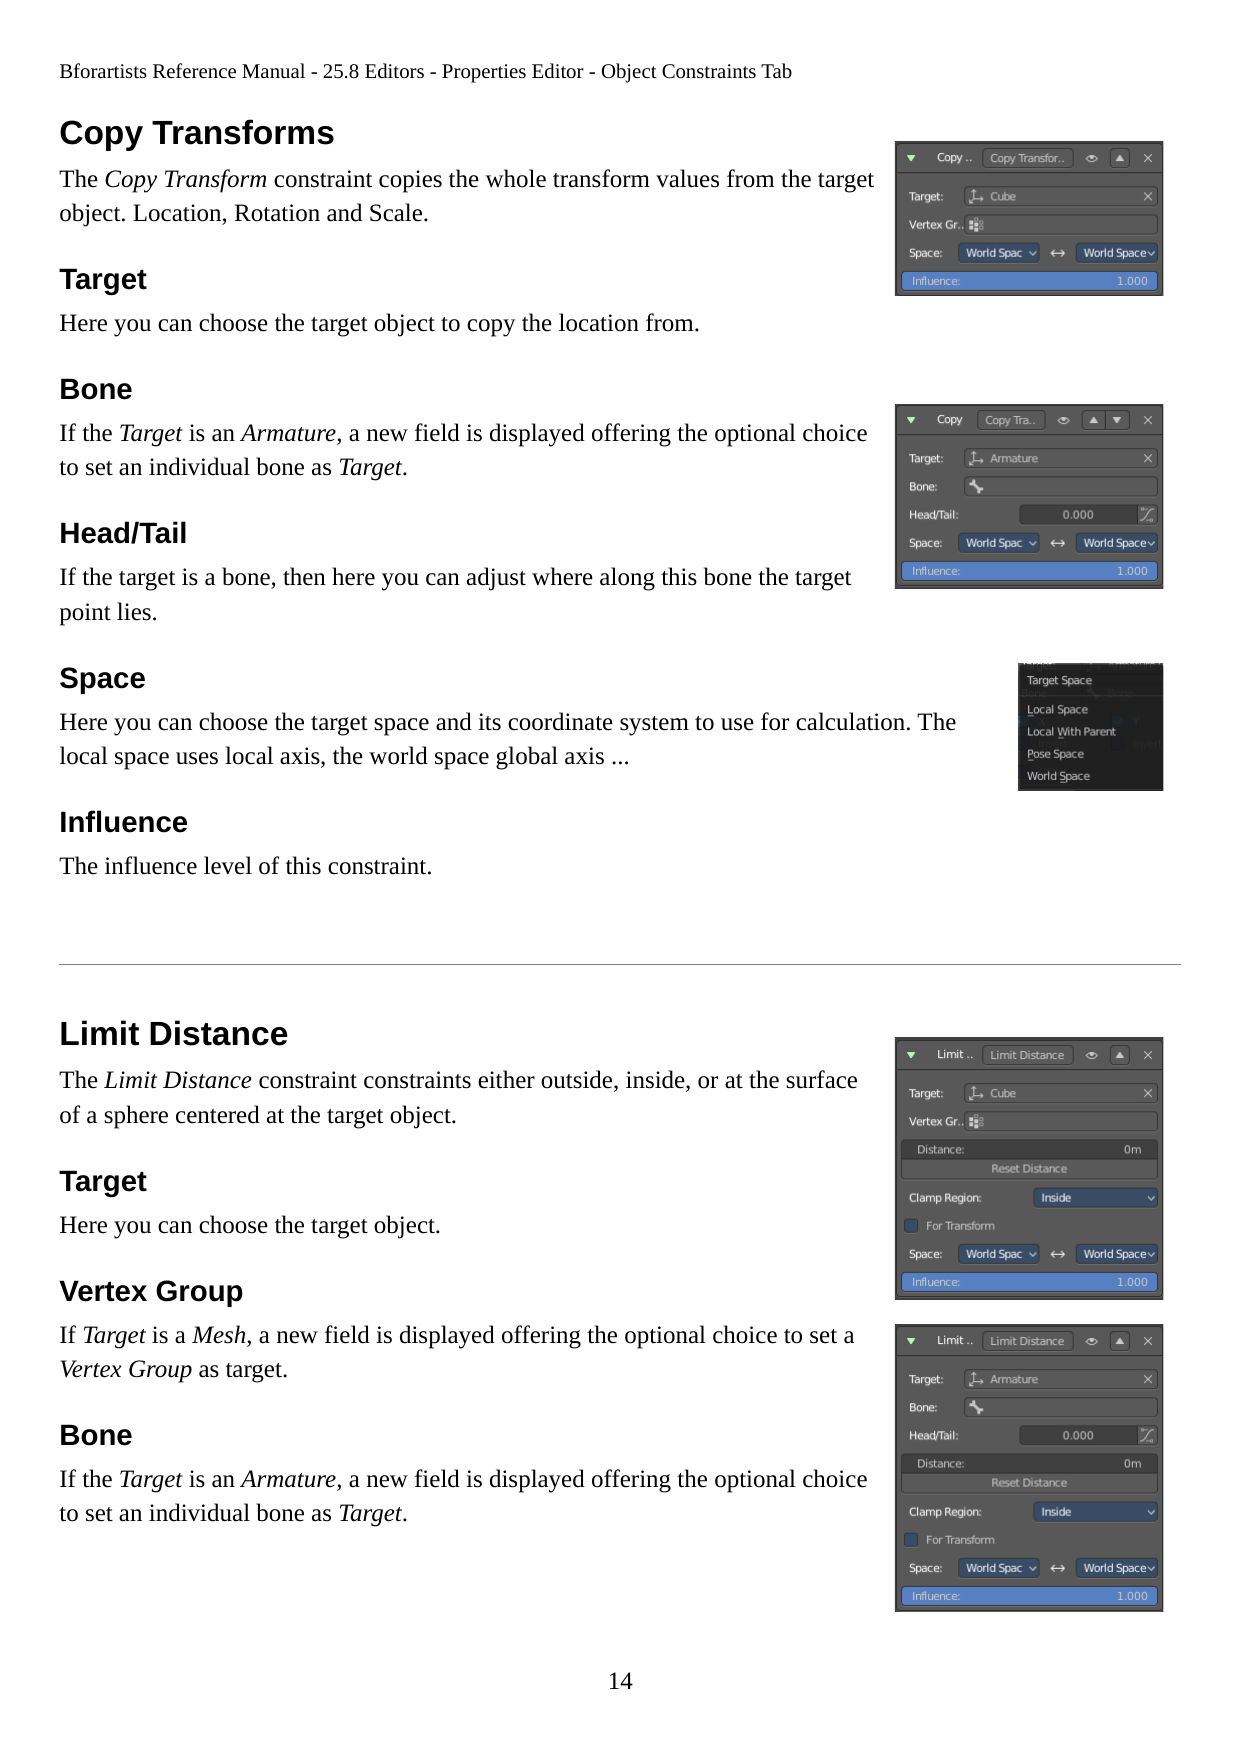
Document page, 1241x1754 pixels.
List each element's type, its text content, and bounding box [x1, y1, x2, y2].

picture [894, 1324, 1164, 1612]
subtitle [1164, 1418, 1181, 1452]
subtitle Target [59, 1163, 894, 1197]
text The Limit Distance constraint constraints either outside, inside, or at the surface of a sphere centered at the target object. [59, 1065, 894, 1129]
subtitle Limit Distance [59, 1014, 1181, 1053]
subtitle Space [59, 661, 1181, 694]
text If the target is a bone, then here you can adjust where along this bone the target point lies. [59, 562, 1181, 626]
subtitle Bone [59, 372, 1181, 406]
subtitle Target [59, 262, 894, 296]
text Here you can choose the target space and its coordinate system to use for calculation. The local space uses local axis, the world space global axis ... [59, 707, 1018, 770]
text The influence level of this constraint. [59, 851, 1181, 880]
text Here you can choose the target object. [59, 1210, 894, 1238]
subtitle Copy Transforms [59, 113, 1181, 151]
text If Target is a Mesh, a new field is displayed offering the optional choice to set a Vertex Group as target. [59, 1320, 1181, 1383]
subtitle Vertex Group [59, 1273, 1181, 1307]
picture [894, 404, 1164, 589]
picture [894, 1037, 1164, 1300]
text Here you can choose the target object to copy the location from. [59, 308, 1181, 337]
text If the Target is an Armature, a new field is displayed offering the optional choice to set an individual bone as Target. [59, 418, 894, 481]
picture [1018, 663, 1164, 791]
subtitle Influence [59, 805, 1181, 839]
text The Copy Transform constraint copies the whole transform values from the target object. Location, Rotation and Scale. [59, 164, 894, 227]
text If the Target is an Armature, a new field is displayed offering the optional choice to set an individual bone as Target. [59, 1464, 894, 1527]
subtitle [1164, 1163, 1181, 1197]
subtitle Head/Tail [59, 516, 894, 550]
subtitle [1164, 516, 1181, 550]
subtitle [1164, 262, 1181, 296]
subtitle Bone [59, 1418, 894, 1452]
picture [894, 141, 1164, 296]
